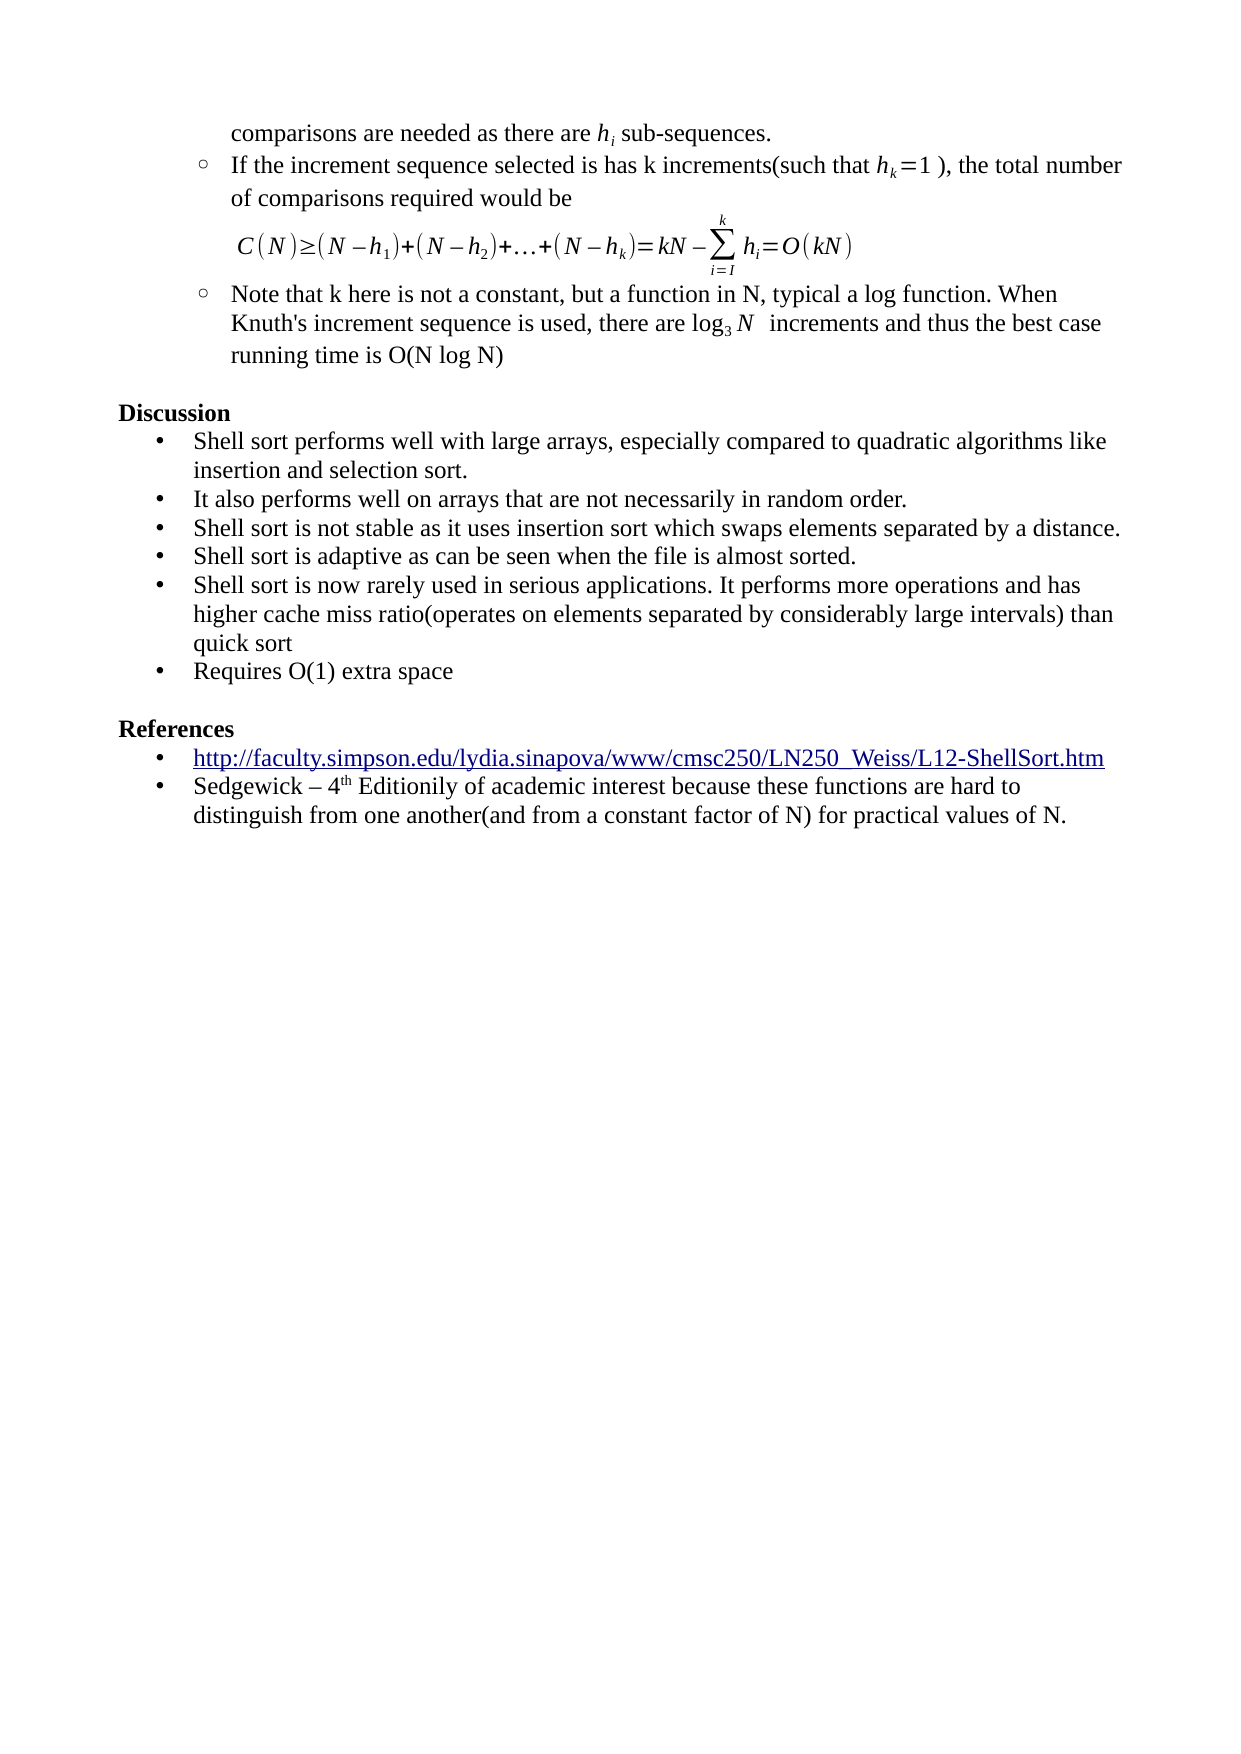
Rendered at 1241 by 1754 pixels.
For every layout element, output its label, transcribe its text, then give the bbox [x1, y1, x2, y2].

list If the increment sequence selected is has k increments(such that), the total number of comparisons required would be [193, 151, 1122, 279]
text References [118, 714, 1122, 743]
list Shell sort is now rarely used in serious applications. It performs more operations and has higher cache miss ratio(operates on elements separated by considerably large intervals) than quick sort [156, 570, 1122, 656]
text Discussion [118, 398, 1122, 426]
list Shell sort is not stable as it uses insertion sort which swaps elements separated by a distance. [156, 513, 1122, 541]
list http://faculty.simpson.edu/lydia.sinapova/www/cmsc250/LN250_Weiss/L12-ShellSort.htm [156, 743, 1122, 771]
list Shell sort performs well with large arrays, especially compared to quadratic algorithms like insertion and selection sort. [156, 426, 1122, 484]
list Requires O(1) extra space [156, 656, 1122, 685]
list Sedgewick – 4th Editionily of academic interest because these functions are hard to distinguish from one another(and from a constant factor of N) for practical values of N. [156, 771, 1122, 829]
list Shell sort is adaptive as can be seen when the file is almost sorted. [156, 541, 1122, 570]
list Note that k here is not a constant, but a function in N, typical a log function. When Knuth's increment sequence is used, there are increments and thus the best case running time is O(N log N) [193, 279, 1122, 369]
list It also performs well on arrays that are not necessarily in random order. [156, 484, 1122, 513]
list Forthe given data in this situationnumber of comparisons are needed as there aresub-sequences. [193, 118, 1122, 151]
